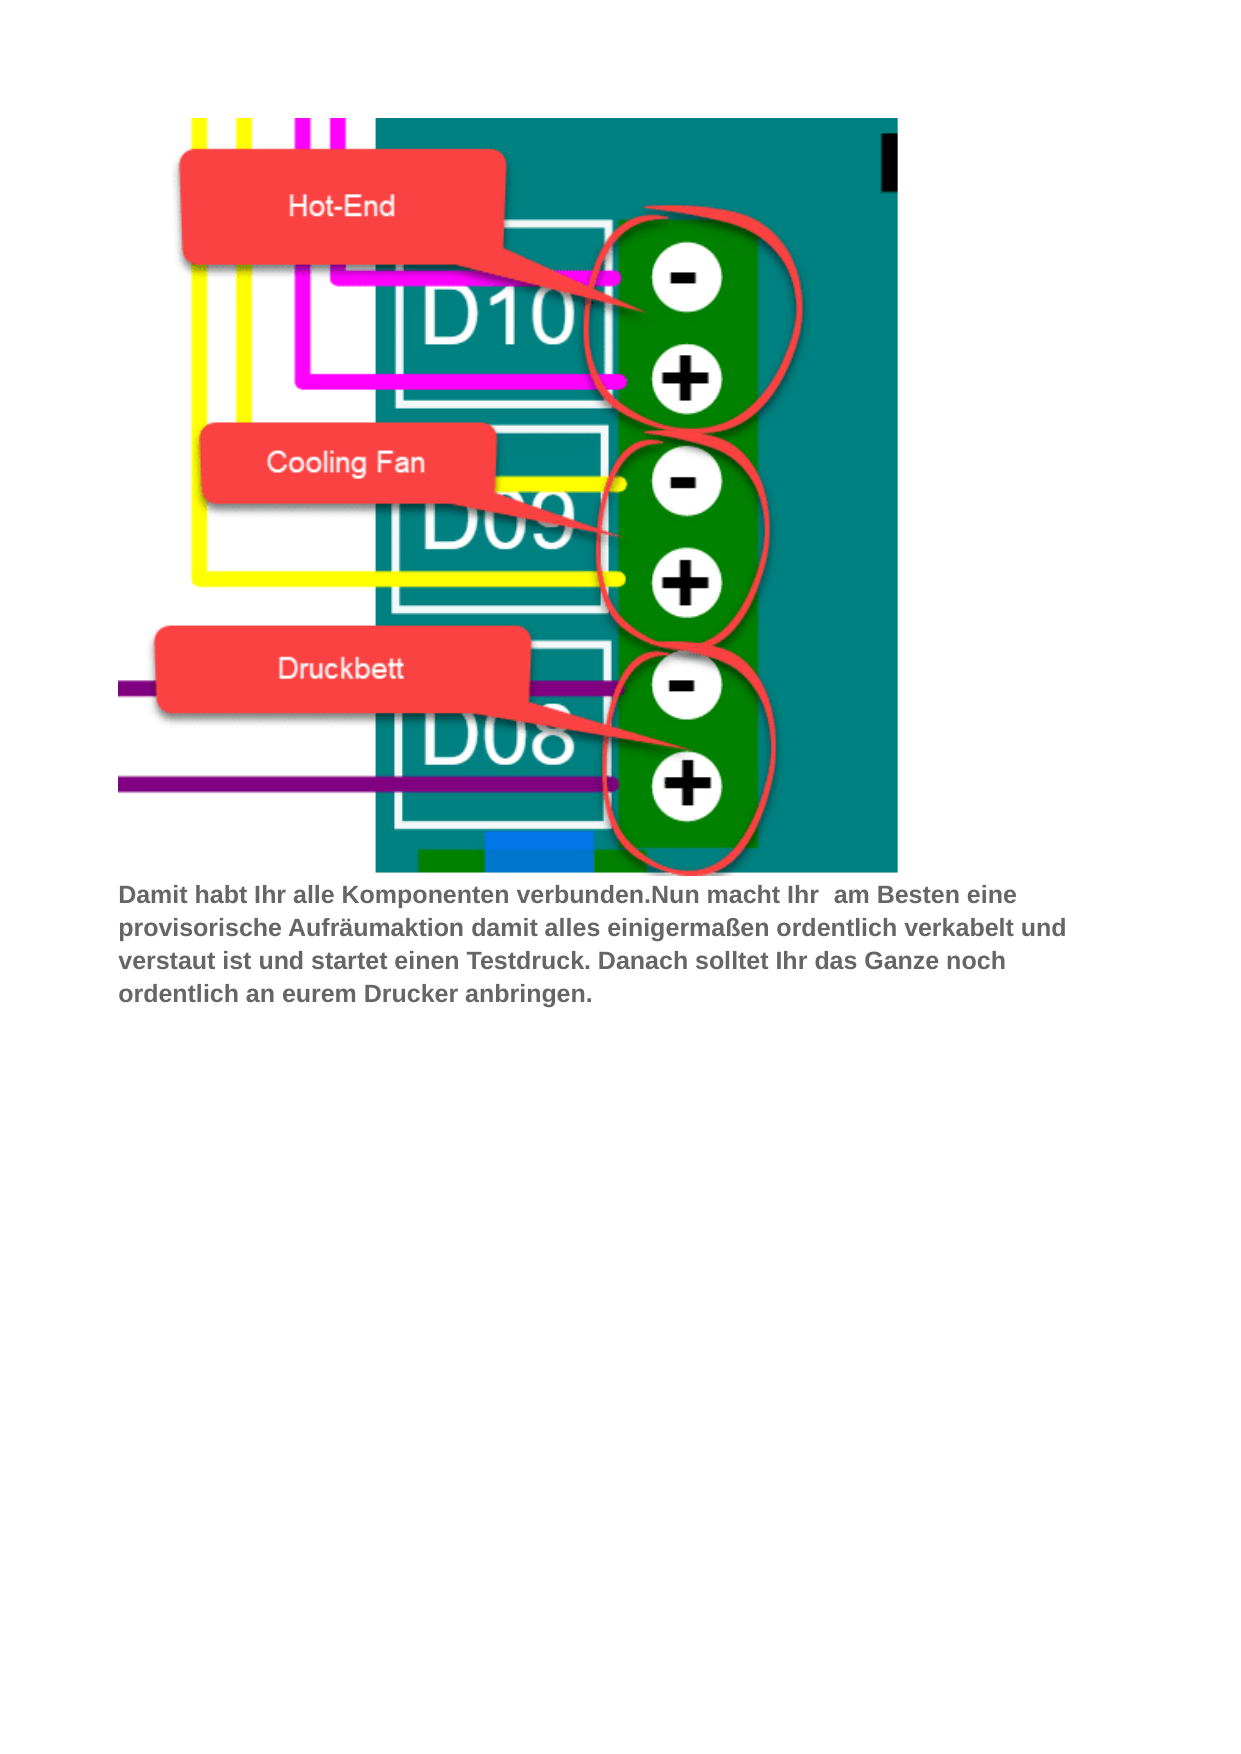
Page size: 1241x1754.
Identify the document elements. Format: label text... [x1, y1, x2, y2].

picture [118, 118, 898, 876]
text Damit habt Ihr alle Komponenten verbunden.Nun macht Ihr am Besten eine provisorische Aufräumaktion damit alles einigermaßen ordentlich verkabelt und verstaut ist und startet einen Testdruck. Danach solltet Ihr das Ganze noch ordentlich an eurem Drucker anbringen. [118, 880, 1122, 1008]
